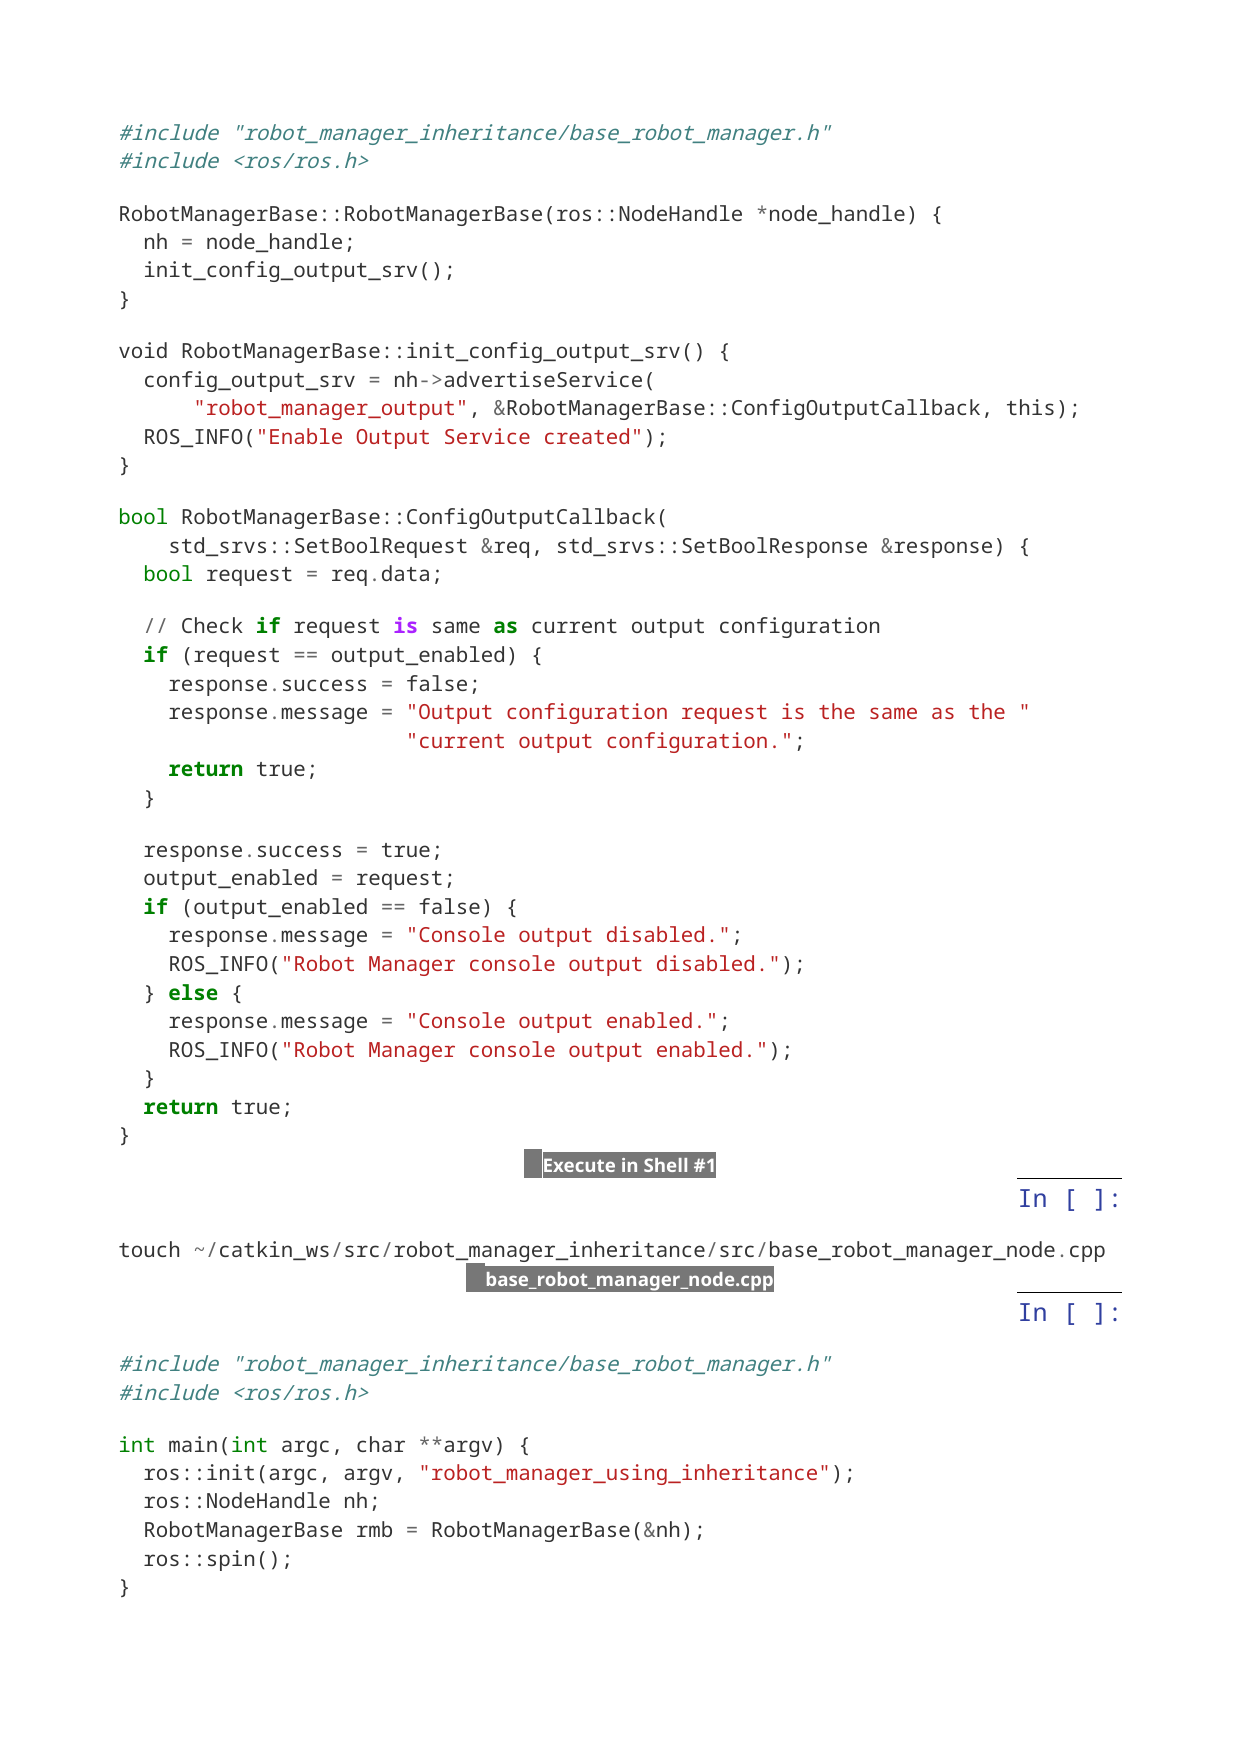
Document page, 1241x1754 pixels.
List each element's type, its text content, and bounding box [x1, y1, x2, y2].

text ros::spin(); [118, 1544, 1122, 1572]
text void RobotManagerBase::init_config_output_srv() { [118, 336, 1122, 365]
text if (output_enabled == false) { [118, 892, 1122, 921]
text touch ~/catkin_ws/src/robot_manager_inheritance/src/base_robot_manager_node.cpp [118, 1235, 1122, 1263]
text #include <ros/ros.h> [118, 1378, 1122, 1406]
text } [118, 284, 1122, 313]
text return true; [118, 754, 1122, 783]
text nh = node_handle; [118, 227, 1122, 256]
text return true; [118, 1092, 1122, 1120]
text output_enabled = request; [118, 863, 1122, 892]
text "robot_manager_output", &RobotManagerBase::ConfigOutputCallback, this); [118, 393, 1122, 422]
text RobotManagerBase::RobotManagerBase(ros::NodeHandle *node_handle) { [118, 199, 1122, 227]
text bool request = req.data; [118, 559, 1122, 588]
text init_config_output_srv(); [118, 256, 1122, 284]
text response.success = true; [118, 835, 1122, 863]
text response.message = "Output configuration request is the same as the " [118, 697, 1122, 726]
text response.success = false; [118, 669, 1122, 697]
text bool RobotManagerBase::ConfigOutputCallback( [118, 502, 1122, 531]
text ros::init(argc, argv, "robot_manager_using_inheritance"); [118, 1458, 1122, 1487]
text Execute in Shell #1 [118, 1149, 1122, 1178]
text std_srvs::SetBoolRequest &req, std_srvs::SetBoolResponse &response) { [118, 531, 1122, 559]
text In [ ]: [118, 1178, 1122, 1215]
text #include "robot_manager_inheritance/base_robot_manager.h" [118, 118, 1122, 147]
text #include <ros/ros.h> [118, 147, 1122, 175]
text } [118, 450, 1122, 479]
text } [118, 1063, 1122, 1092]
text "current output configuration."; [118, 726, 1122, 754]
text ROS_INFO("Robot Manager console output disabled."); [118, 949, 1122, 978]
text ROS_INFO("Robot Manager console output enabled."); [118, 1035, 1122, 1063]
text response.message = "Console output disabled."; [118, 921, 1122, 949]
text } [118, 1572, 1122, 1601]
text // Check if request is same as current output configuration [118, 612, 1122, 640]
text if (request == output_enabled) { [118, 640, 1122, 669]
text response.message = "Console output enabled."; [118, 1006, 1122, 1035]
text #include "robot_manager_inheritance/base_robot_manager.h" [118, 1349, 1122, 1378]
text In [ ]: [118, 1292, 1122, 1329]
text } [118, 1120, 1122, 1149]
text } else { [118, 978, 1122, 1006]
text ros::NodeHandle nh; [118, 1487, 1122, 1515]
text config_output_srv = nh->advertiseService( [118, 365, 1122, 393]
text } [118, 783, 1122, 811]
text int main(int argc, char **argv) { [118, 1430, 1122, 1458]
text RobotManagerBase rmb = RobotManagerBase(&nh); [118, 1515, 1122, 1544]
text base_robot_manager_node.cpp [118, 1263, 1122, 1292]
text ROS_INFO("Enable Output Service created"); [118, 422, 1122, 450]
